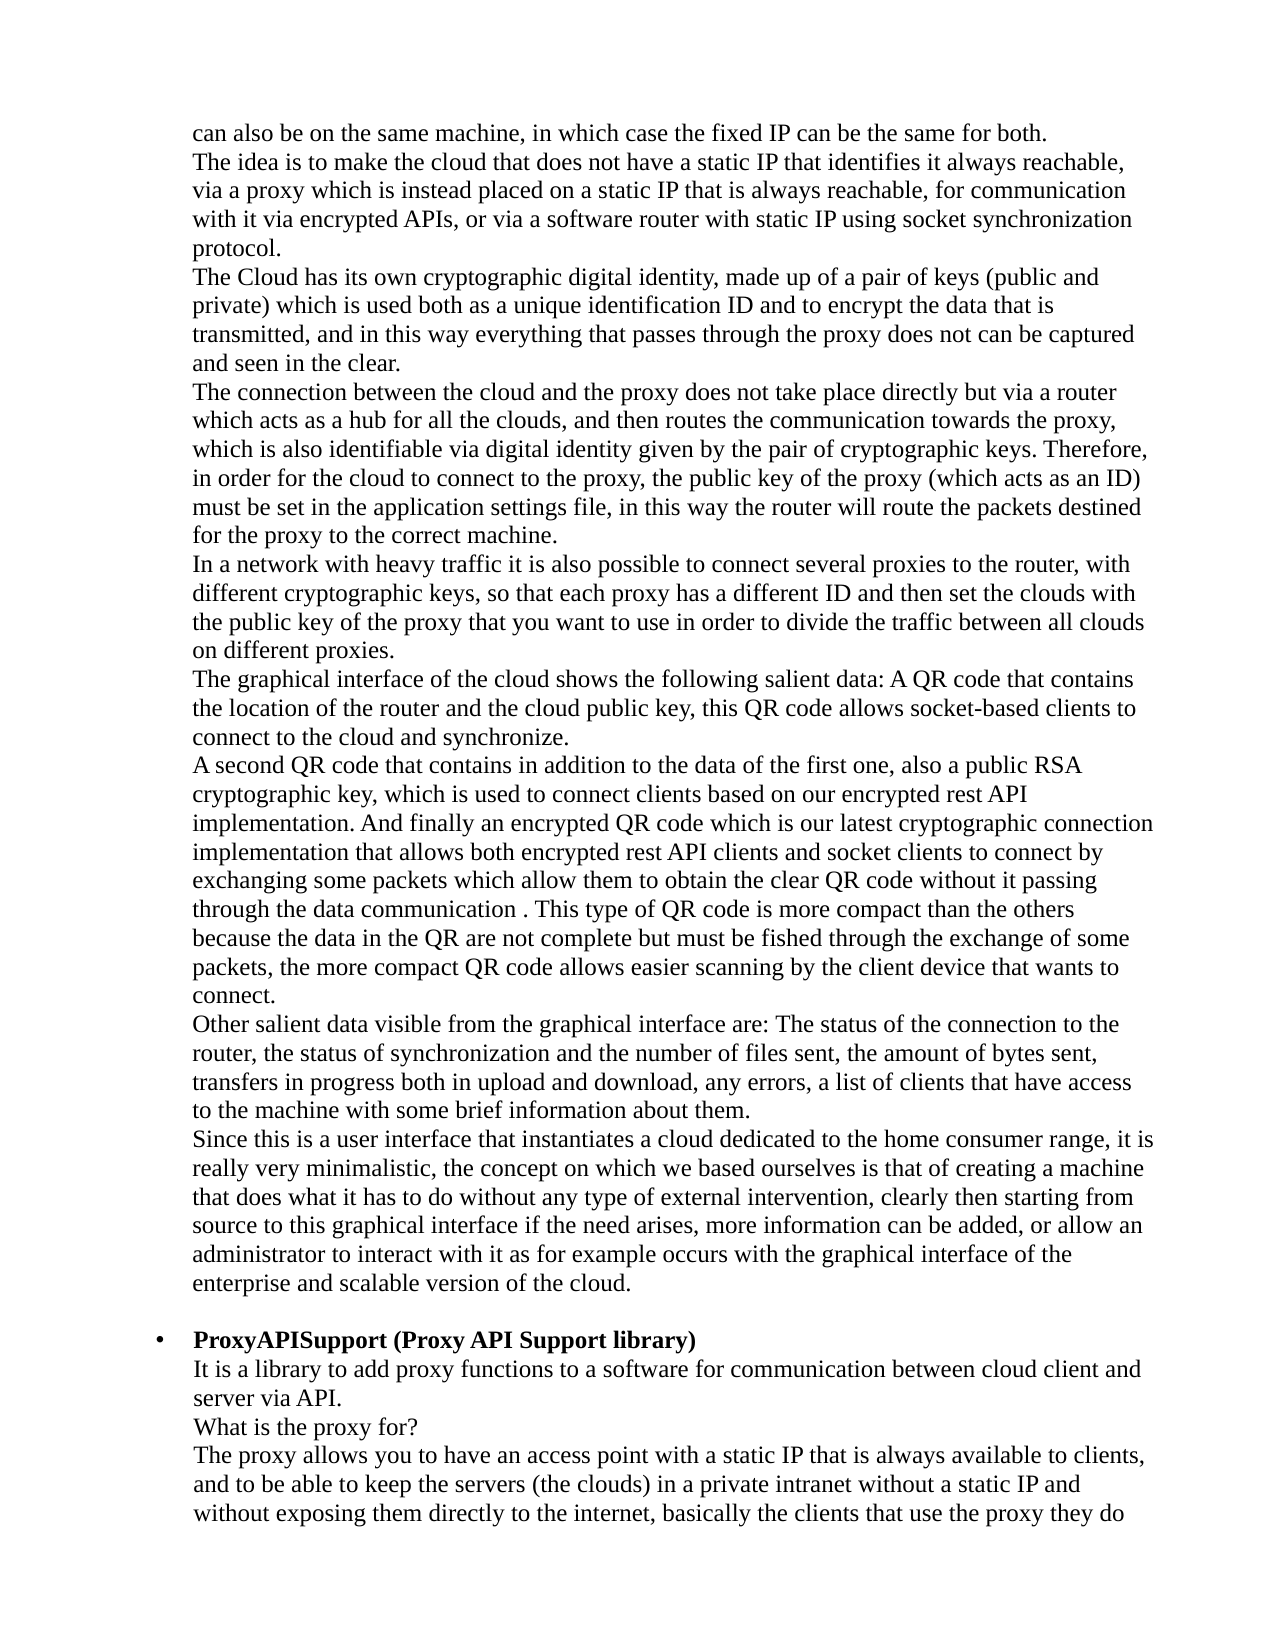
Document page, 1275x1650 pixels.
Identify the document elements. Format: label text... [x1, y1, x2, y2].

text can also be on the same machine, in which case the fixed IP can be the same for both. The idea is to make the cloud that does not have a static IP that identifies it always reachable, via a proxy which is instead placed on a static IP that is always reachable, for communication with it via encrypted APIs, or via a software router with static IP using socket synchronization protocol. The Cloud has its own cryptographic digital identity, made up of a pair of keys (public and private) which is used both as a unique identification ID and to encrypt the data that is transmitted, and in this way everything that passes through the proxy does not can be captured and seen in the clear. The connection between the cloud and the proxy does not take place directly but via a router which acts as a hub for all the clouds, and then routes the communication towards the proxy, which is also identifiable via digital identity given by the pair of cryptographic keys. Therefore, in order for the cloud to connect to the proxy, the public key of the proxy (which acts as an ID) must be set in the application settings file, in this way the router will route the packets destined for the proxy to the correct machine. In a network with heavy traffic it is also possible to connect several proxies to the router, with different cryptographic keys, so that each proxy has a different ID and then set the clouds with the public key of the proxy that you want to use in order to divide the traffic between all clouds on different proxies. The graphical interface of the cloud shows the following salient data: A QR code that contains the location of the router and the cloud public key, this QR code allows socket-based clients to connect to the cloud and synchronize. A second QR code that contains in addition to the data of the first one, also a public RSA cryptographic key, which is used to connect clients based on our encrypted rest API implementation. And finally an encrypted QR code which is our latest cryptographic connection implementation that allows both encrypted rest API clients and socket clients to connect by exchanging some packets which allow them to obtain the clear QR code without it passing through the data communication . This type of QR code is more compact than the others because the data in the QR are not complete but must be fished through the exchange of some packets, the more compact QR code allows easier scanning by the client device that wants to connect. Other salient data visible from the graphical interface are: The status of the connection to the router, the status of synchronization and the number of files sent, the amount of bytes sent, transfers in progress both in upload and download, any errors, a list of clients that have access to the machine with some brief information about them. Since this is a user interface that instantiates a cloud dedicated to the home consumer range, it is really very minimalistic, the concept on which we based ourselves is that of creating a machine that does what it has to do without any type of external intervention, clearly then starting from source to this graphical interface if the need arises, more information can be added, or allow an administrator to interact with it as for example occurs with the graphical interface of the enterprise and scalable version of the cloud. [192, 118, 1157, 1297]
list ProxyAPISupport (Proxy API Support library) It is a library to add proxy functions to a software for communication between cloud client and server via API. What is the proxy for? The proxy allows you to have an access point with a static IP that is always available to clients, and to be able to keep the servers (the clouds) in a private intranet without a static IP and without exposing them directly to the internet, basically the clients that use the proxy they do [156, 1326, 1157, 1527]
